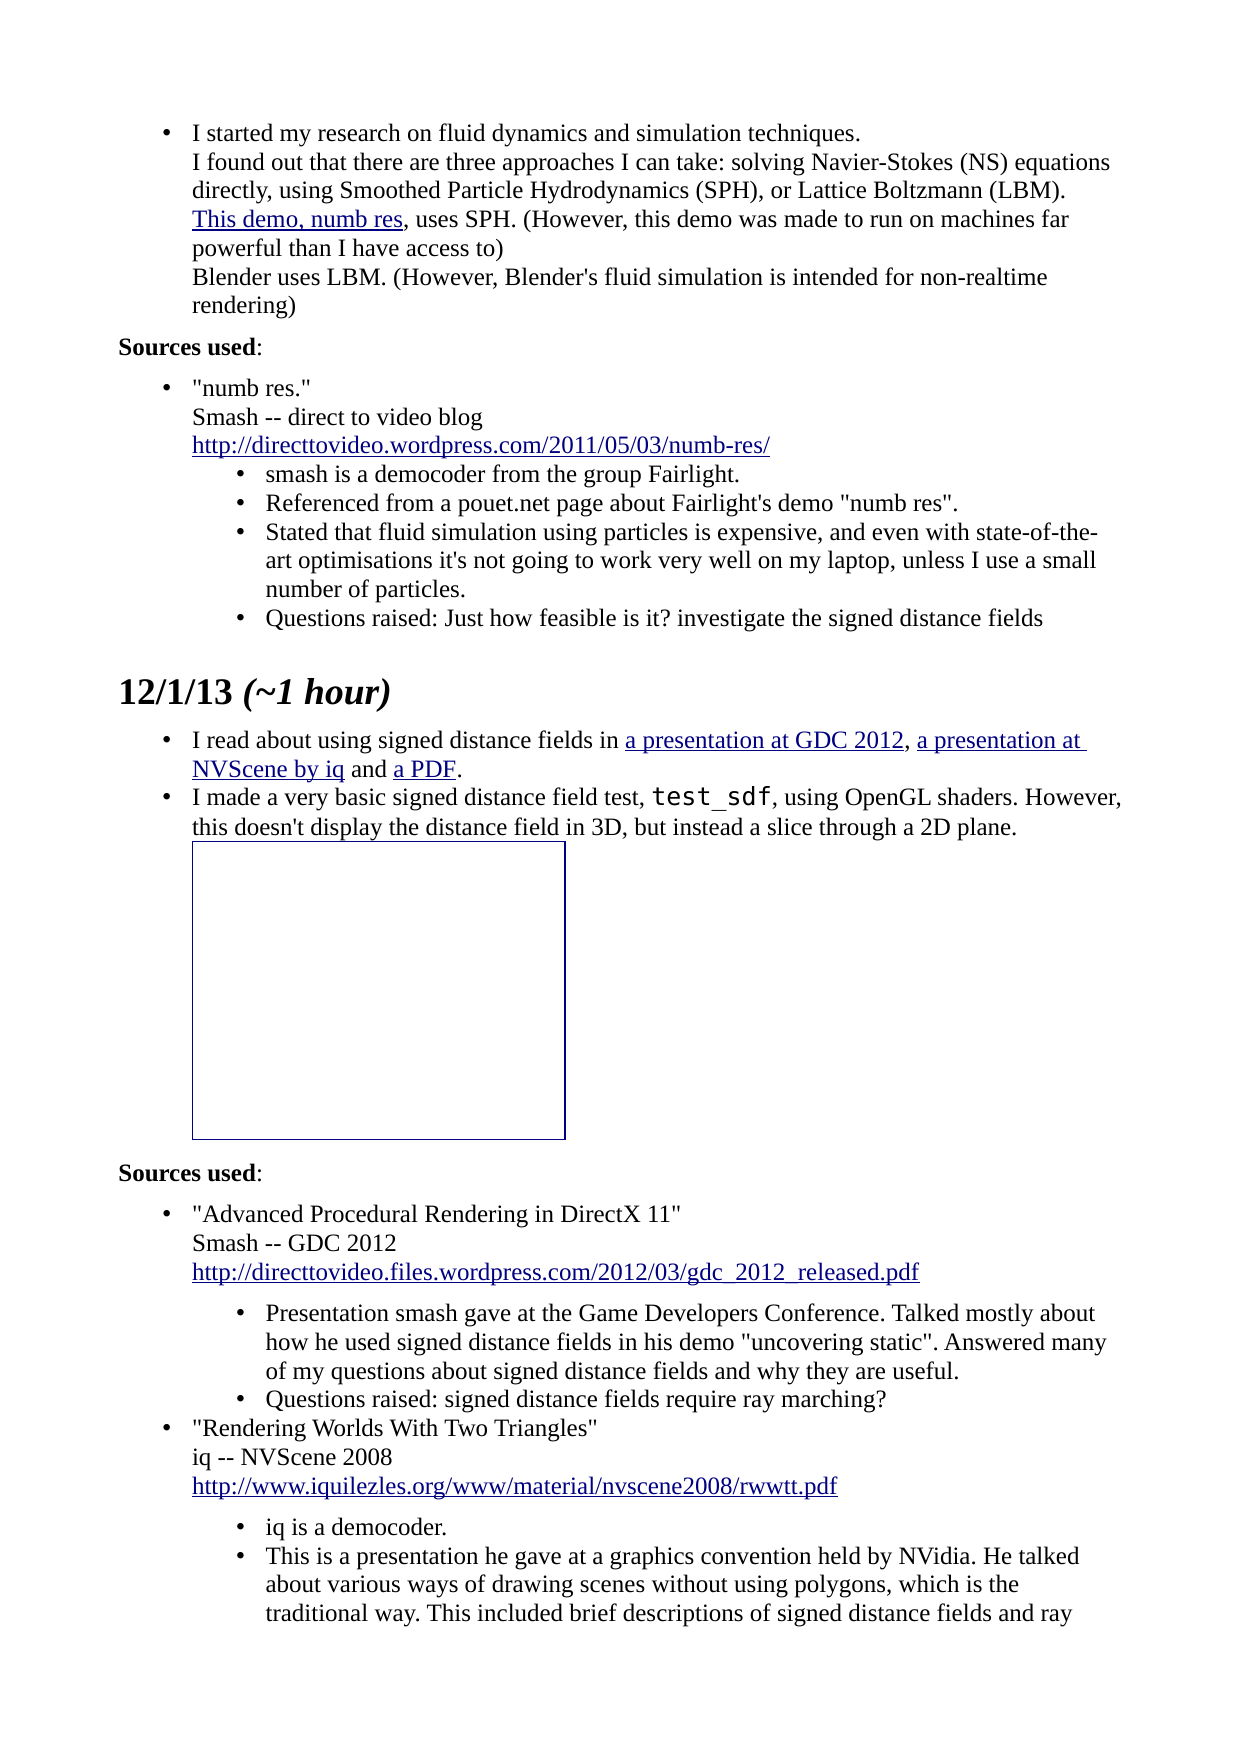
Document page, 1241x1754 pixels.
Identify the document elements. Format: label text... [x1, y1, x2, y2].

list "Rendering Worlds With Two Triangles" iq -- NVScene 2008 http://www.iquilezles.org/www/material/nvscene2008/rwwtt.pdf [162, 1413, 1122, 1499]
list iq is a democoder. [236, 1512, 1122, 1541]
list smash is a democoder from the group Fairlight. [236, 459, 1122, 488]
list I made a very basic signed distance field test, test_sdf, using OpenGL shaders. However, this doesn't display the distance field in 3D, but instead a slice through a 2D plane. [162, 782, 1122, 1146]
text Sources used: [118, 1158, 1122, 1187]
list This is a presentation he gave at a graphics convention held by NVidia. He talked about various ways of drawing scenes without using polygons, which is the traditional way. This included brief descriptions of signed distance fields and ray [236, 1541, 1122, 1627]
list Questions raised: Just how feasible is it? investigate the signed distance fields [236, 603, 1122, 632]
list Presentation smash gave at the Game Developers Conference. Talked mostly about how he used signed distance fields in his demo "uncovering static". Answered many of my questions about signed distance fields and why they are useful. [236, 1298, 1122, 1384]
list I started my research on fluid dynamics and simulation techniques. I found out that there are three approaches I can take: solving Navier-Stokes (NS) equations directly, using Smoothed Particle Hydrodynamics (SPH), or Lattice Boltzmann (LBM). This demo, numb res, uses SPH. (However, this demo was made to run on machines far powerful than I have access to) Blender uses LBM. (However, Blender's fluid simulation is intended for non-realtime rendering) [162, 118, 1122, 319]
subtitle 12/1/13 (~1 hour) [118, 669, 1122, 712]
list I read about using signed distance fields in a presentation at GDC 2012, a presentation at NVScene by iq and a PDF. [162, 725, 1122, 782]
list "Advanced Procedural Rendering in DirectX 11" Smash -- GDC 2012 http://directtovideo.files.wordpress.com/2012/03/gdc_2012_released.pdf [162, 1199, 1122, 1286]
text Sources used: [118, 332, 1122, 361]
list Stated that fluid simulation using particles is expensive, and even with state-of-the-art optimisations it's not going to work very well on my laptop, unless I use a small number of particles. [236, 517, 1122, 603]
list Referenced from a pouet.net page about Fairlight's demo "numb res". [236, 488, 1122, 517]
list "numb res." Smash -- direct to video blog http://directtovideo.wordpress.com/2011/05/03/numb-res/ [162, 373, 1122, 459]
list Questions raised: signed distance fields require ray marching? [236, 1384, 1122, 1413]
